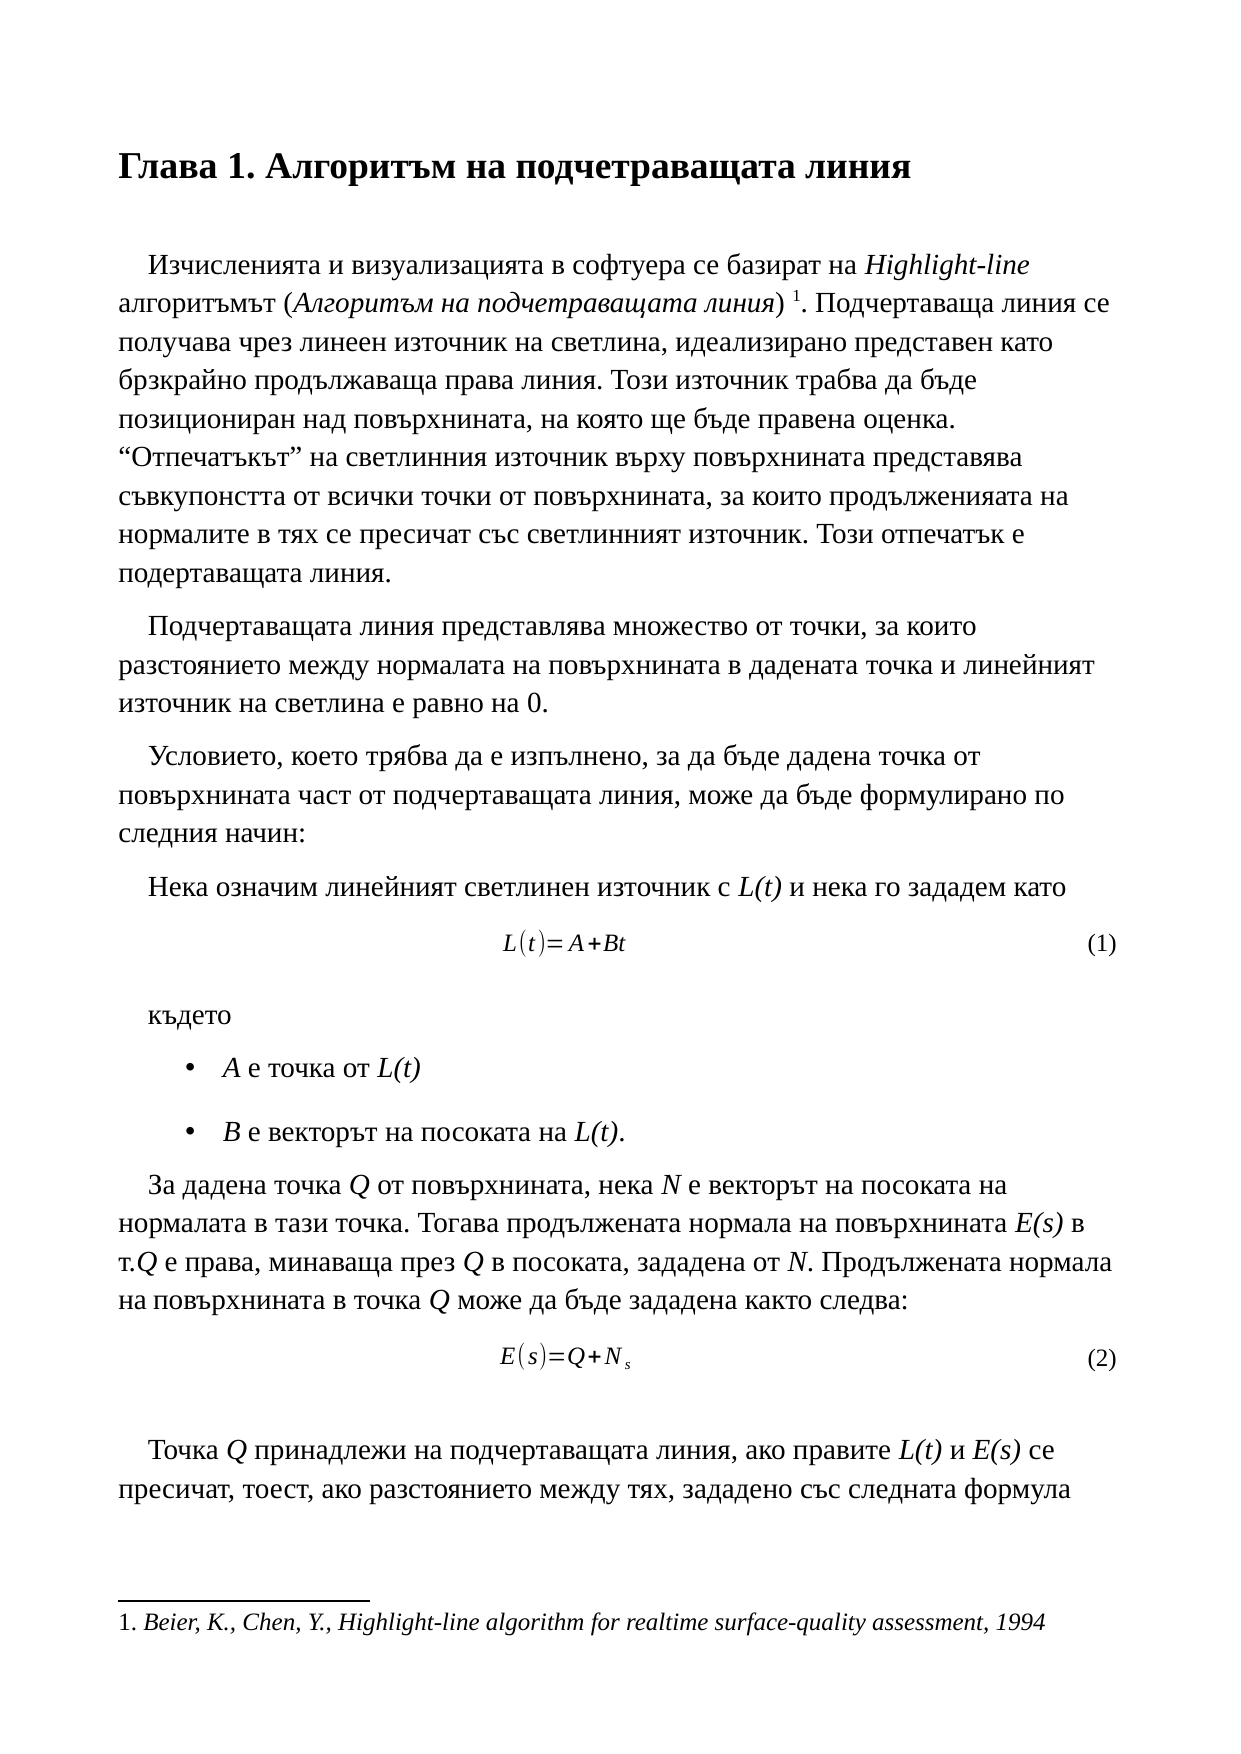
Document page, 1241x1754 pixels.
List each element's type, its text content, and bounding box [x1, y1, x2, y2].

text Точка Q принадлежи на подчертаващата линия, ако правите L(t) и E(s) се пресичат, тоест, ако разстоянието между тях, зададено със следната формула [118, 1432, 1122, 1504]
text Подчертаващата линия представлява множество от точки, за които разстоянието между нормалата на повърхнината в дадената точка и линейният източник на светлина е равно на 0. [118, 608, 1122, 719]
text където [118, 997, 1122, 1030]
text Условието, което трябва да е изпълнено, за да бъде дадена точка от повърхнината част от подчертаващата линия, може да бъде формулирано по следния начин: [118, 738, 1122, 849]
text За дадена точка Q от повърхнината, нека N е векторът на посоката на нормалата в тази точка. Тогава продължената нормала на повърхнината E(s) в т.Q е права, минаваща през Q в посоката, зададена от N. Продължената нормала на повърхнината в точка Q може да бъде зададена както следва: [118, 1167, 1122, 1316]
table_header (1) [1010, 922, 1122, 963]
text Изчисленията и визуализацията в софтуера се базират на Highlight-line алгоритъмът (Алгоритъм на подчетраващата линия) . Подчертаваща линия се получава чрез линеен източник на светлина, идеализирано представен като брзкрайно продължаваща права линия. Този източник трабва да бъде позициониран над повърхнината, на която ще бъде правена оценка. “Отпечатъкът” на светлинния източник върху повърхнината представява съвкупонстта от всички точки от повърхнината, за които продълженияата на нормалите в тях се пресичат със светлинният източник. Този отпечатък е подертаващата линия. [118, 247, 1122, 589]
text Нека означим линейният светлинен източник с L(t) и нека го зададем като [118, 869, 1122, 902]
text . Beier, K., Chen, Y., Highlight-line algorithm for realtime surface-quality assessment, 1994 [118, 1607, 1122, 1636]
table_header [118, 1336, 1010, 1379]
subtitle Глава 1. Алгоритъм на подчетраващата линия [118, 143, 1122, 187]
list А е точка от L(t) [185, 1050, 1122, 1084]
list B е векторът на посоката на L(t). [185, 1114, 1122, 1147]
table_header (2) [1010, 1336, 1122, 1379]
table_header [118, 922, 1010, 963]
